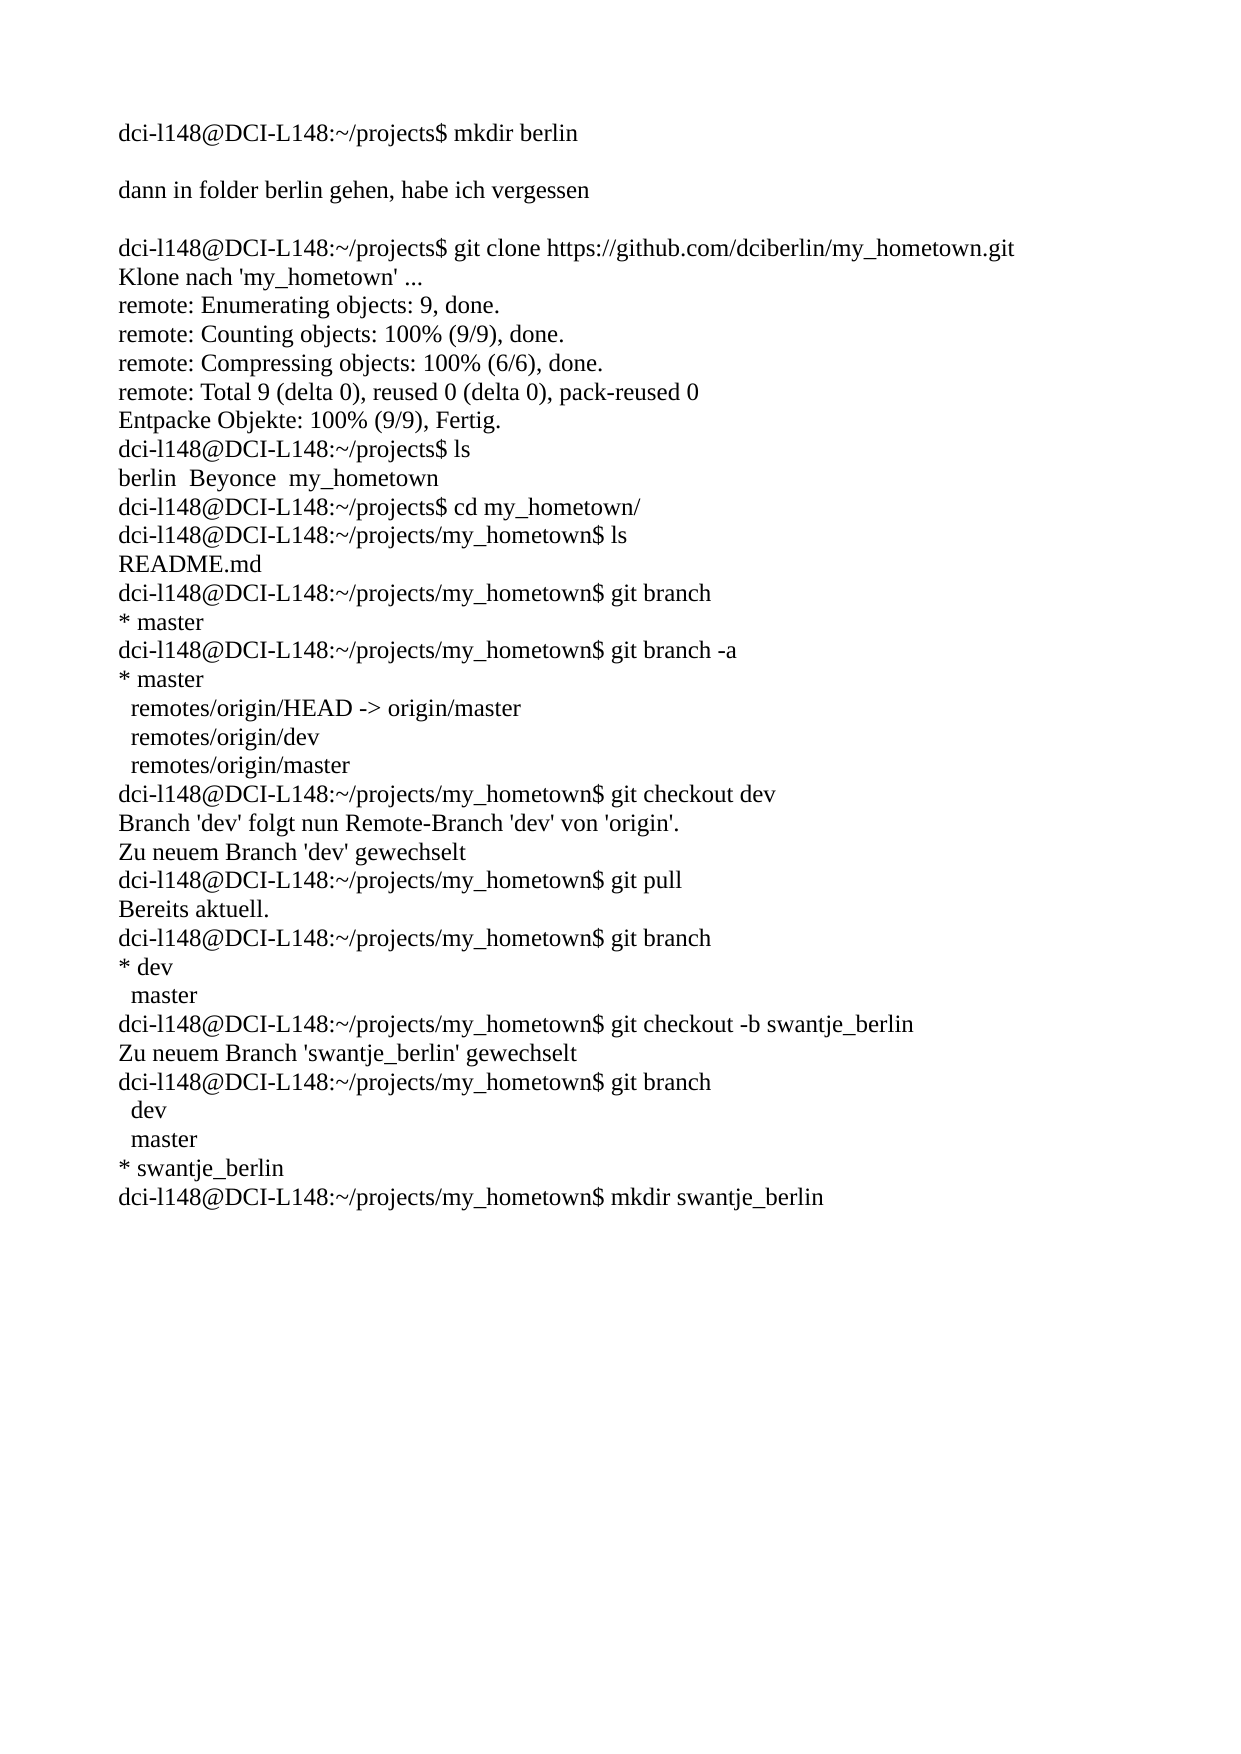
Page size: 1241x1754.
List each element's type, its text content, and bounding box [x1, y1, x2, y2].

text * swantje_berlin [118, 1153, 1122, 1182]
text dci-l148@DCI-L148:~/projects$ cd my_hometown/ [118, 492, 1122, 521]
text Branch 'dev' folgt nun Remote-Branch 'dev' von 'origin'. [118, 808, 1122, 837]
text remote: Compressing objects: 100% (6/6), done. [118, 348, 1122, 377]
text dci-l148@DCI-L148:~/projects/my_hometown$ git checkout -b swantje_berlin [118, 1009, 1122, 1038]
text remotes/origin/master [118, 751, 1122, 779]
text dci-l148@DCI-L148:~/projects$ ls [118, 434, 1122, 463]
text dci-l148@DCI-L148:~/projects/my_hometown$ mkdir swantje_berlin [118, 1182, 1122, 1211]
text remotes/origin/HEAD -> origin/master [118, 693, 1122, 722]
text berlin Beyonce my_hometown [118, 463, 1122, 492]
text README.md [118, 549, 1122, 578]
text Bereits aktuell. [118, 894, 1122, 923]
text dev [118, 1096, 1122, 1124]
text dci-l148@DCI-L148:~/projects/my_hometown$ ls [118, 521, 1122, 549]
text dci-l148@DCI-L148:~/projects/my_hometown$ git branch [118, 1067, 1122, 1096]
text remotes/origin/dev [118, 722, 1122, 751]
text dci-l148@DCI-L148:~/projects/my_hometown$ git branch [118, 578, 1122, 607]
text dci-l148@DCI-L148:~/projects$ git clone https://github.com/dciberlin/my_hometown.git [118, 233, 1122, 262]
text remote: Counting objects: 100% (9/9), done. [118, 319, 1122, 348]
text dci-l148@DCI-L148:~/projects/my_hometown$ git branch -a [118, 636, 1122, 664]
text Entpacke Objekte: 100% (9/9), Fertig. [118, 406, 1122, 434]
text Zu neuem Branch 'dev' gewechselt [118, 837, 1122, 866]
text Klone nach 'my_hometown' ... [118, 262, 1122, 291]
text master [118, 1124, 1122, 1153]
text dci-l148@DCI-L148:~/projects/my_hometown$ git pull [118, 866, 1122, 894]
text dci-l148@DCI-L148:~/projects$ mkdir berlin [118, 118, 1122, 147]
text dci-l148@DCI-L148:~/projects/my_hometown$ git branch [118, 923, 1122, 952]
text master [118, 981, 1122, 1009]
text * master [118, 664, 1122, 693]
text * master [118, 607, 1122, 636]
text remote: Total 9 (delta 0), reused 0 (delta 0), pack-reused 0 [118, 377, 1122, 406]
text * dev [118, 952, 1122, 981]
text dann in folder berlin gehen, habe ich vergessen [118, 176, 1122, 204]
text Zu neuem Branch 'swantje_berlin' gewechselt [118, 1038, 1122, 1067]
text remote: Enumerating objects: 9, done. [118, 291, 1122, 319]
text dci-l148@DCI-L148:~/projects/my_hometown$ git checkout dev [118, 779, 1122, 808]
